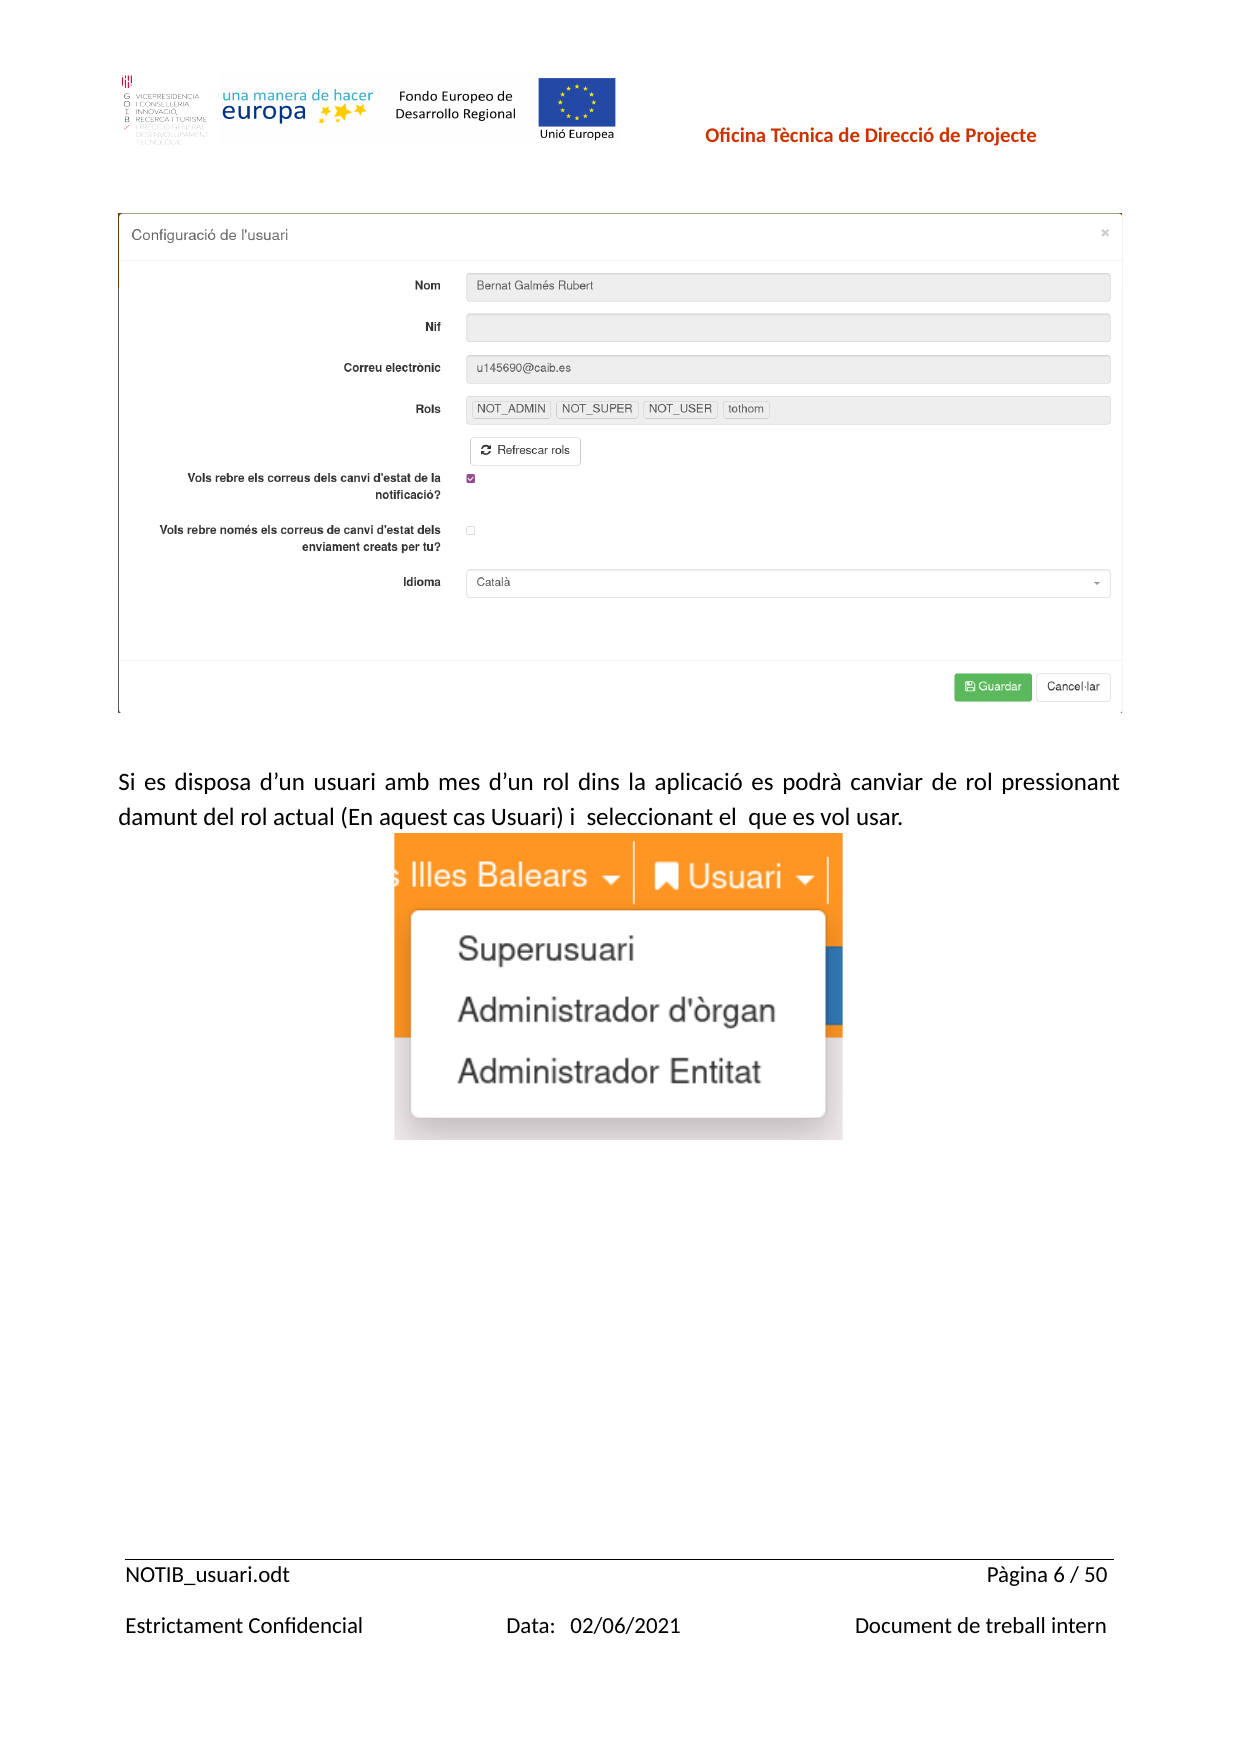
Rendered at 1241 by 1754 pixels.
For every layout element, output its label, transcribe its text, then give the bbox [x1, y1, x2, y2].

text Si es disposa d’un usuari amb mes d’un rol dins la aplicació es podrà canviar de rol pressionant damunt del rol actual (En aquest cas Usuari) i seleccionant el que es vol usar. [118, 766, 1122, 832]
picture [118, 73, 213, 147]
picture [118, 213, 1123, 713]
picture [219, 73, 621, 147]
picture [394, 833, 843, 1140]
